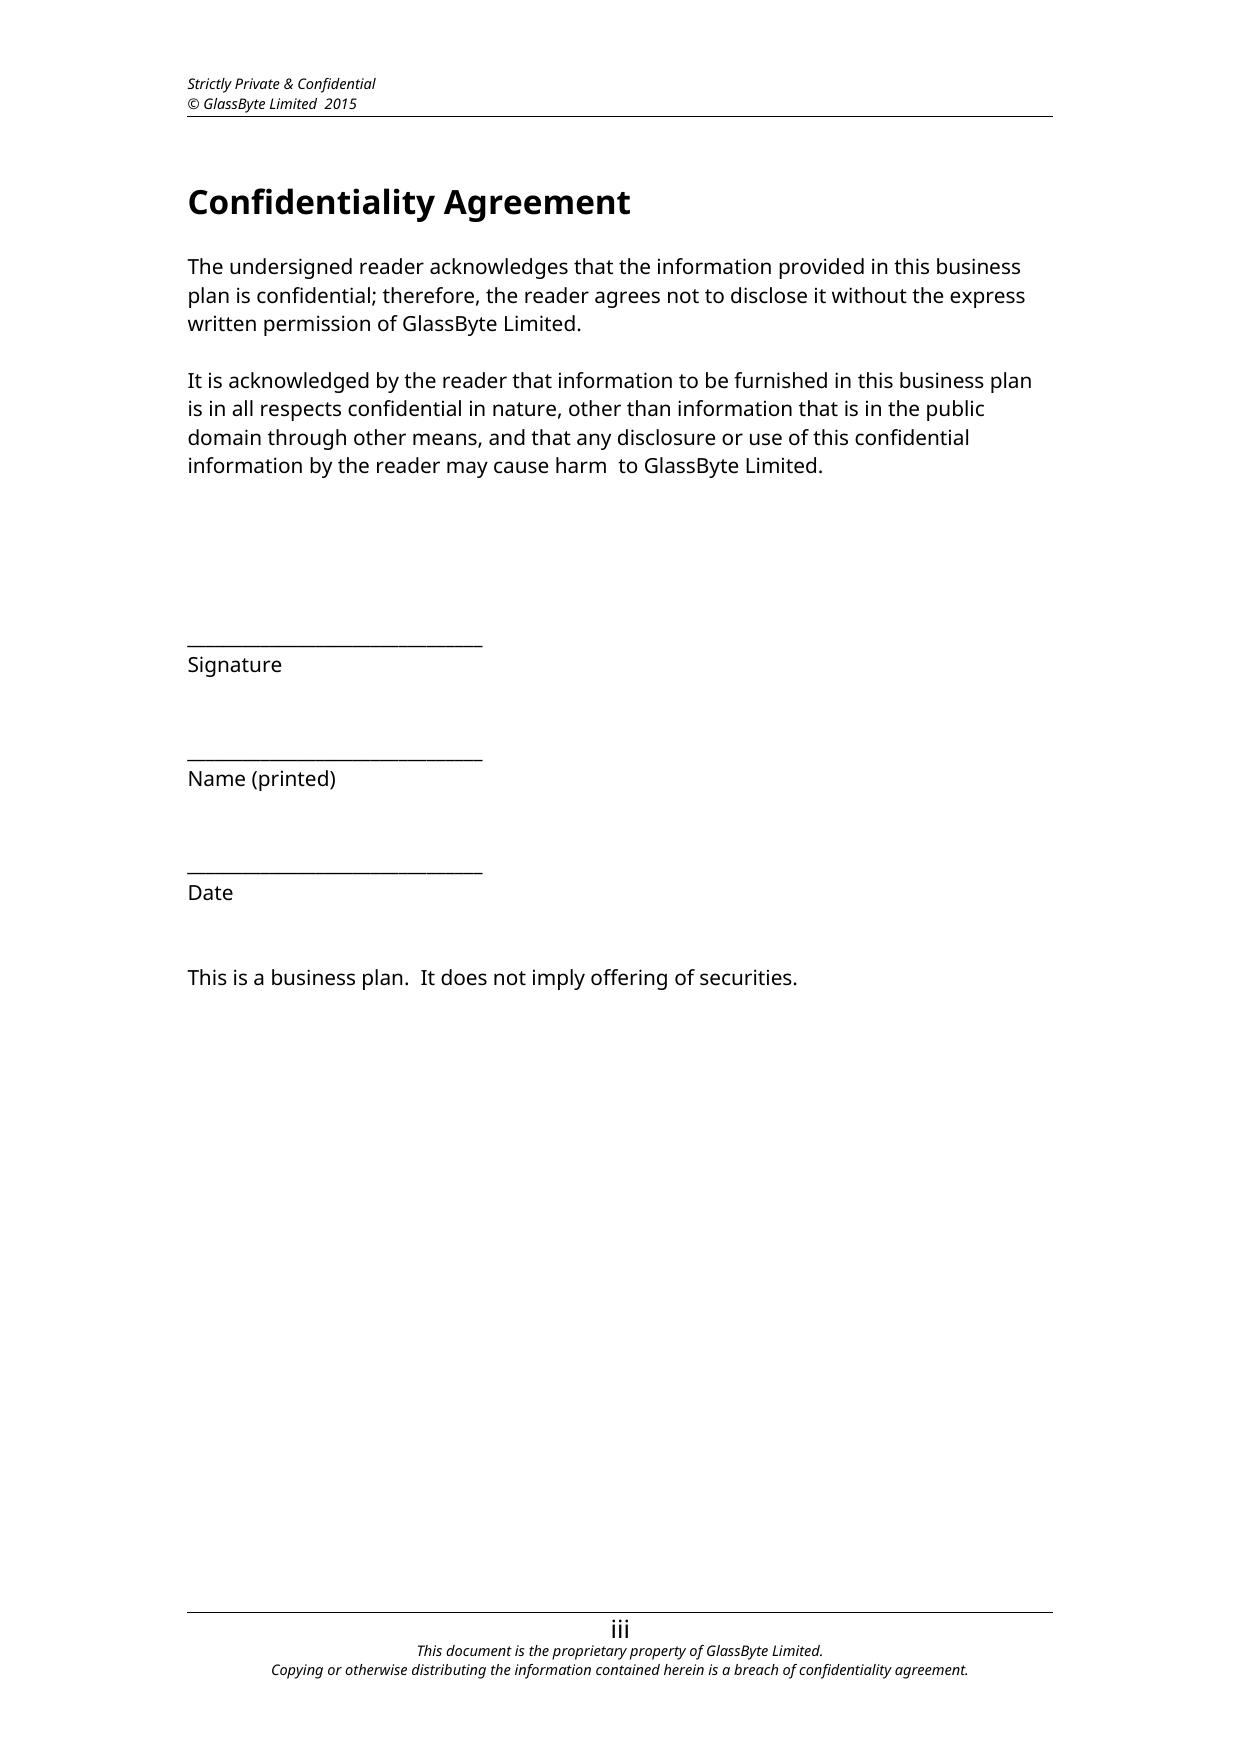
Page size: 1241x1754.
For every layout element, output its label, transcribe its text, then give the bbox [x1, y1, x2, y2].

text The undersigned reader acknowledges that the information provided in this business plan is confidential; therefore, the reader agrees not to disclose it without the express written permission of GlassByte Limited. [187, 252, 1053, 338]
text It is acknowledged by the reader that information to be furnished in this business plan is in all respects confidential in nature, other than information that is in the public domain through other means, and that any disclosure or use of this confidential information by the reader may cause harm to GlassByte Limited. [187, 366, 1053, 480]
text Date [187, 878, 1053, 906]
text Name (printed) [187, 764, 1053, 793]
text This is a business plan. It does not imply offering of securities. [187, 963, 1053, 992]
text Signature [187, 650, 1053, 679]
text Confidentiality Agreement [187, 178, 1053, 224]
